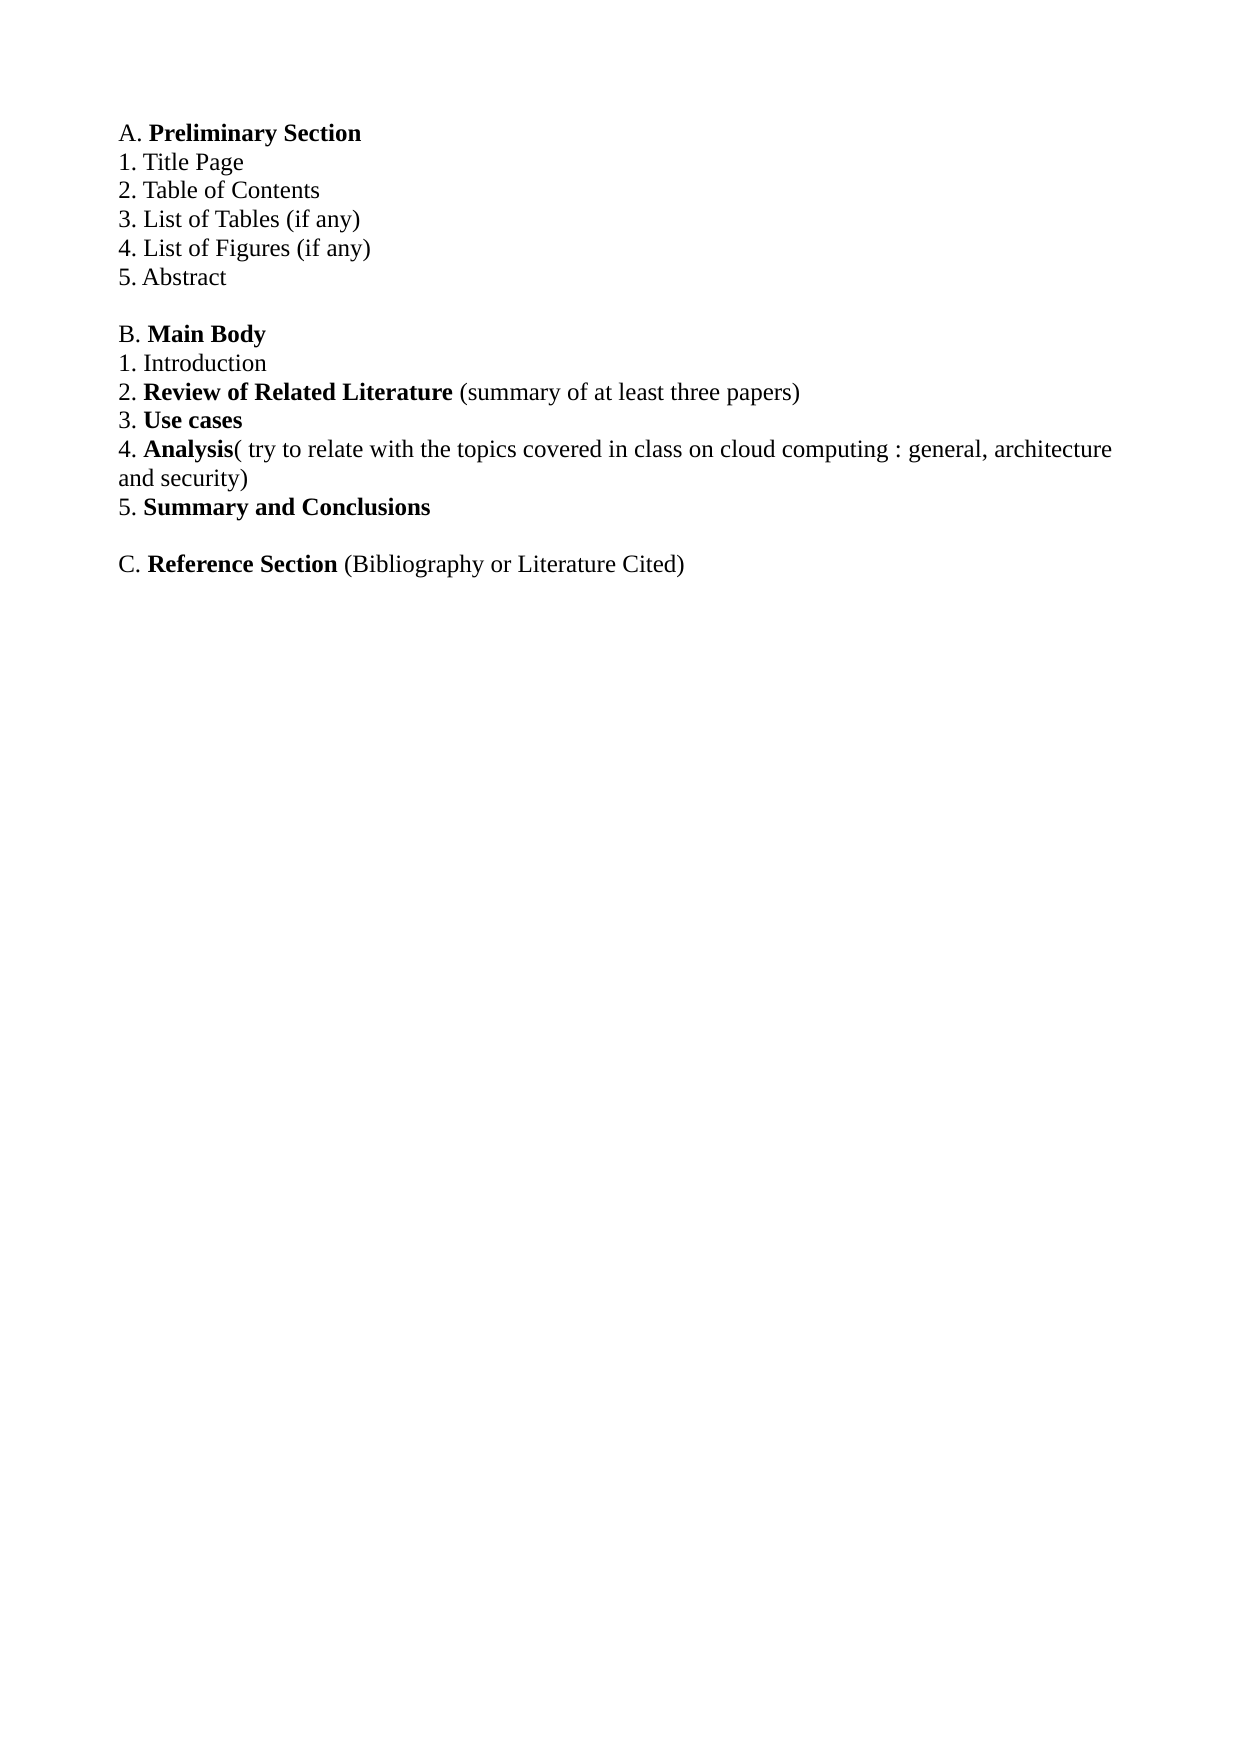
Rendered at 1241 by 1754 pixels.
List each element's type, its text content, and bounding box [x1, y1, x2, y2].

text 2. Table of Contents [118, 176, 1122, 204]
text 3. Use cases [118, 406, 1122, 434]
text 2. Review of Related Literature (summary of at least three papers) [118, 377, 1122, 406]
text 1. Title Page [118, 147, 1122, 176]
text 5. Abstract [118, 262, 1122, 291]
text 5. Summary and Conclusions [118, 492, 1122, 521]
text 4. List of Figures (if any) [118, 233, 1122, 262]
text C. Reference Section (Bibliography or Literature Cited) [118, 549, 1122, 578]
text 1. Introduction [118, 348, 1122, 377]
text B. Main Body [118, 319, 1122, 348]
text 4. Analysis( try to relate with the topics covered in class on cloud computing : general, architecture and security) [118, 434, 1122, 492]
text 3. List of Tables (if any) [118, 204, 1122, 233]
text A. Preliminary Section [118, 118, 1122, 147]
